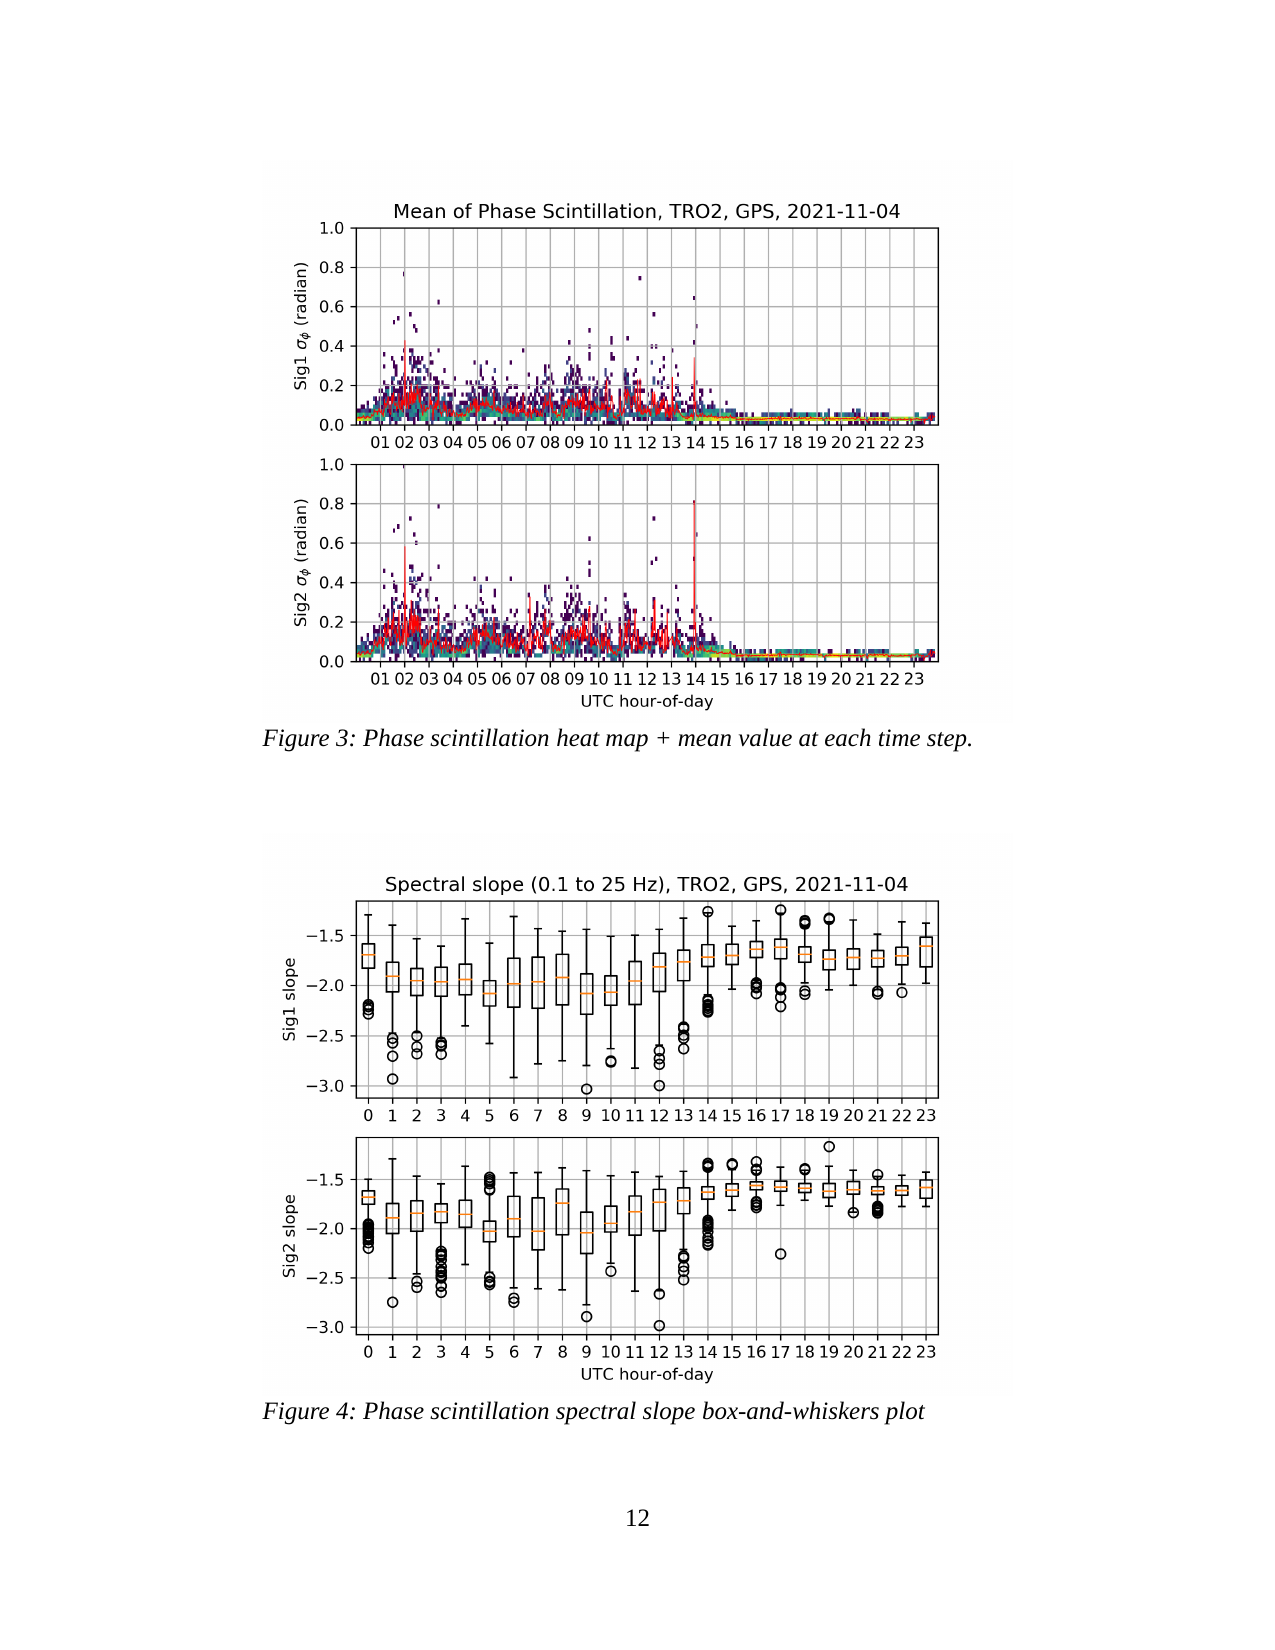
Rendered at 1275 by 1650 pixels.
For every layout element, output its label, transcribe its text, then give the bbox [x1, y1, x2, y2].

picture [262, 160, 1013, 723]
text Figure 3: Phase scintillation heat map + mean value at each time step. [262, 723, 1012, 751]
text Figure 4: Phase scintillation spectral slope box-and-whiskers plot [262, 1396, 1012, 1424]
picture [262, 833, 1013, 1396]
